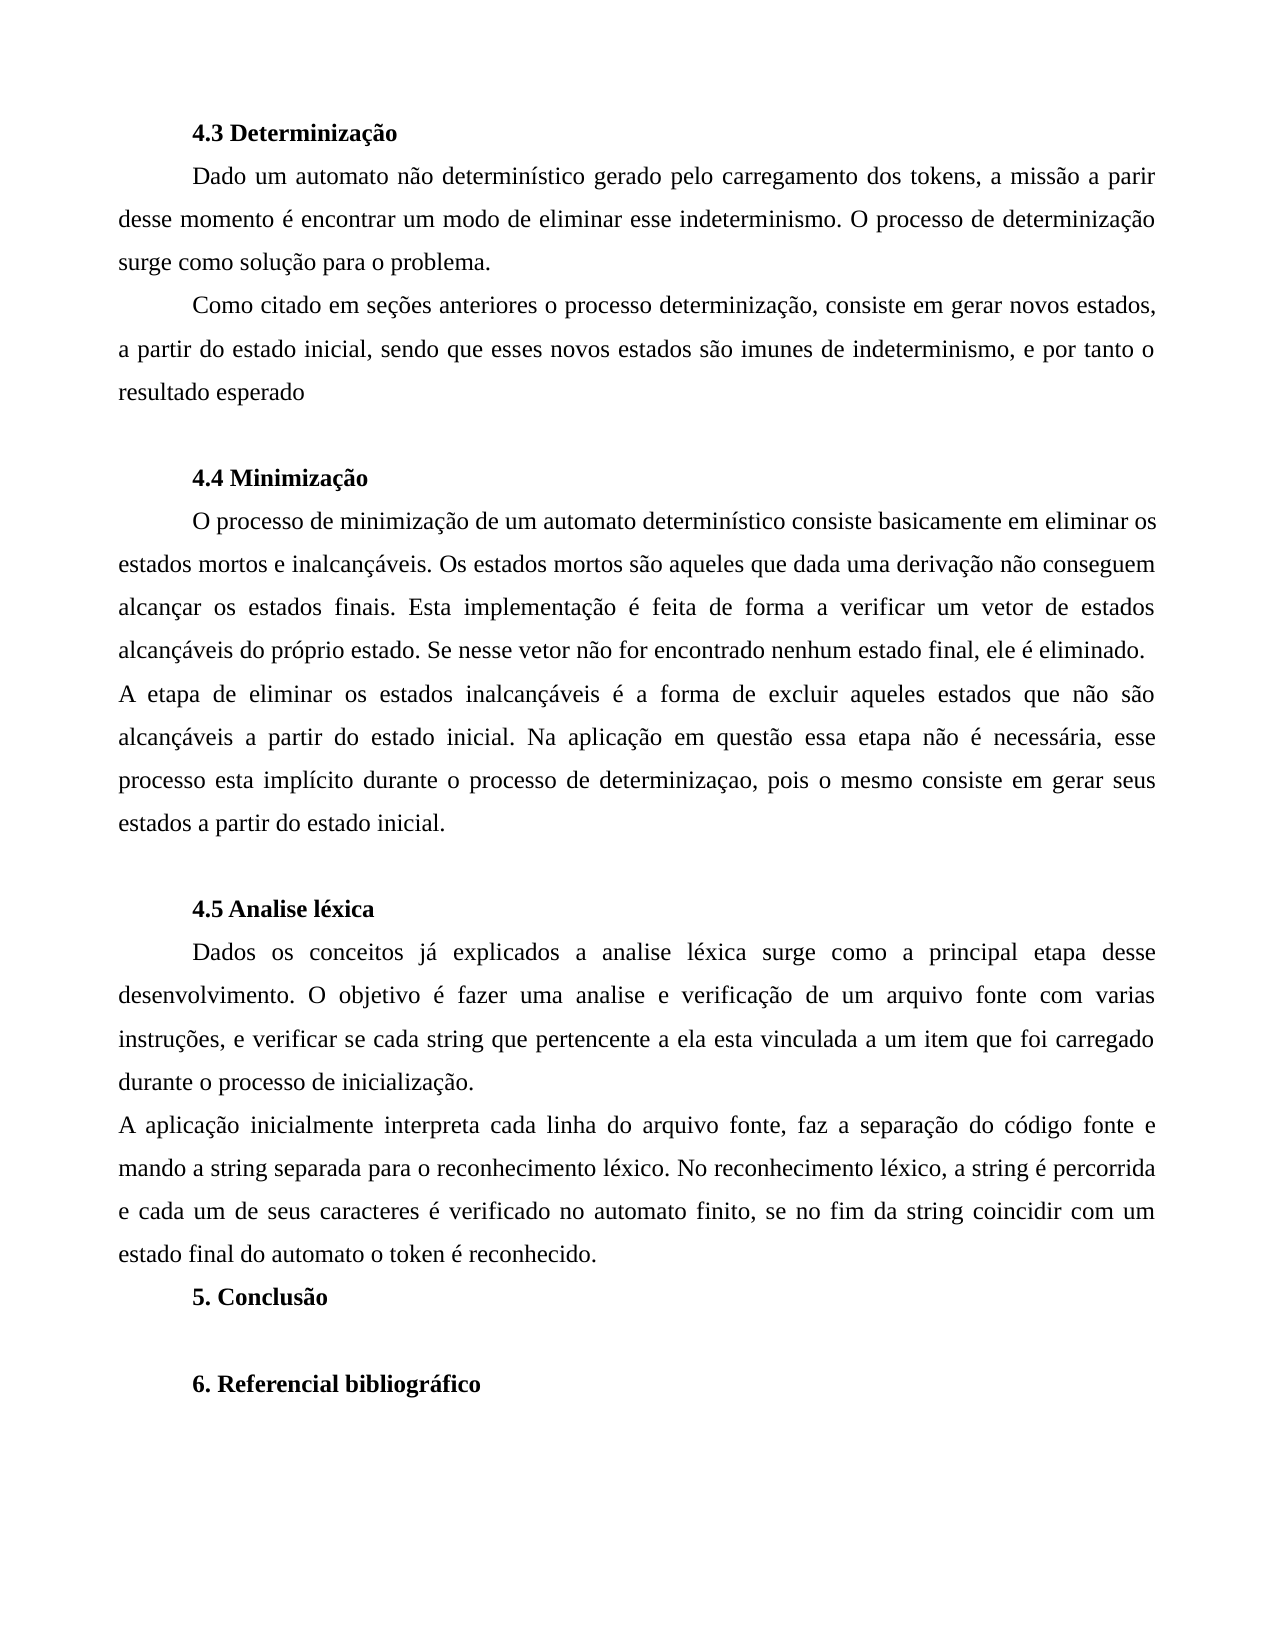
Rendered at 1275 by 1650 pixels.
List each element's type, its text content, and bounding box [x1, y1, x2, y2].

text 4.4 Minimização [118, 463, 1157, 492]
text 4.5 Analise léxica [118, 894, 1157, 923]
text Dado um automato não determinístico gerado pelo carregamento dos tokens, a missão a parir desse momento é encontrar um modo de eliminar esse indeterminismo. O processo de determinização surge como solução para o problema. [118, 161, 1157, 276]
text Dados os conceitos já explicados a analise léxica surge como a principal etapa desse desenvolvimento. O objetivo é fazer uma analise e verificação de um arquivo fonte com varias instruções, e verificar se cada string que pertencente a ela esta vinculada a um item que foi carregado durante o processo de inicialização. [118, 937, 1157, 1096]
text O processo de minimização de um automato determinístico consiste basicamente em eliminar os estados mortos e inalcançáveis. Os estados mortos são aqueles que dada uma derivação não conseguem alcançar os estados finais. Esta implementação é feita de forma a verificar um vetor de estados alcançáveis do próprio estado. Se nesse vetor não for encontrado nenhum estado final, ele é eliminado. [118, 506, 1157, 664]
text 4.3 Determinização [118, 118, 1157, 147]
text 6. Referencial bibliográfico [118, 1369, 1157, 1397]
text A etapa de eliminar os estados inalcançáveis é a forma de excluir aqueles estados que não são alcançáveis a partir do estado inicial. Na aplicação em questão essa etapa não é necessária, esse processo esta implícito durante o processo de determinizaçao, pois o mesmo consiste em gerar seus estados a partir do estado inicial. [118, 679, 1157, 837]
text Como citado em seções anteriores o processo determinização, consiste em gerar novos estados, a partir do estado inicial, sendo que esses novos estados são imunes de indeterminismo, e por tanto o resultado esperado [118, 291, 1157, 406]
text 5. Conclusão [118, 1282, 1157, 1311]
text A aplicação inicialmente interpreta cada linha do arquivo fonte, faz a separação do código fonte e mando a string separada para o reconhecimento léxico. No reconhecimento léxico, a string é percorrida e cada um de seus caracteres é verificado no automato finito, se no fim da string coincidir com um estado final do automato o token é reconhecido. [118, 1110, 1157, 1268]
